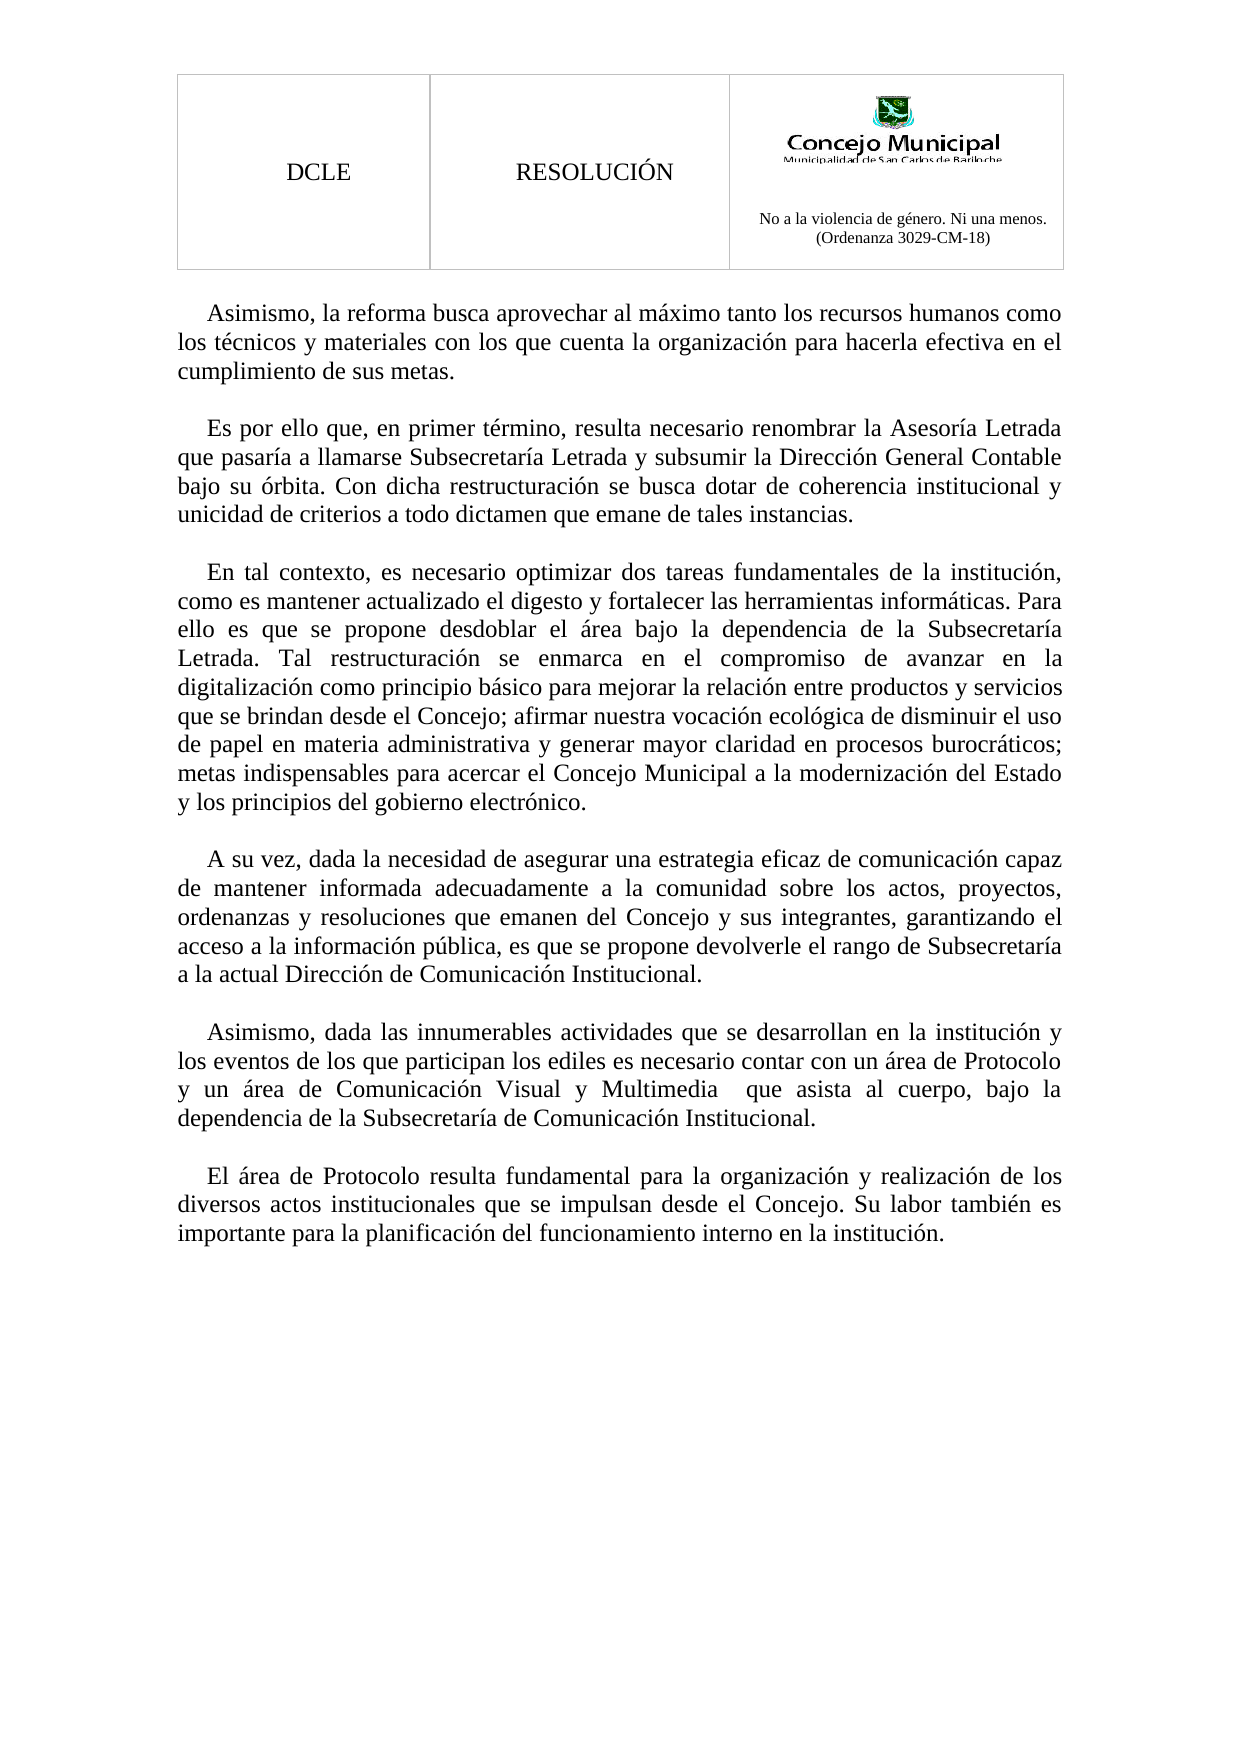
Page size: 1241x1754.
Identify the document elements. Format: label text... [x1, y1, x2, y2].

text Asimismo, la reforma busca aprovechar al máximo tanto los recursos humanos como los técnicos y materiales con los que cuenta la organización para hacerla efectiva en el cumplimiento de sus metas. [177, 298, 1063, 384]
text En tal contexto, es necesario optimizar dos tareas fundamentales de la institución, como es mantener actualizado el digesto y fortalecer las herramientas informáticas. Para ello es que se propone desdoblar el área bajo la dependencia de la Subsecretaría Letrada. Tal restructuración se enmarca en el compromiso de avanzar en la digitalización como principio básico para mejorar la relación entre productos y servicios que se brindan desde el Concejo; afirmar nuestra vocación ecológica de disminuir el uso de papel en materia administrativa y generar mayor claridad en procesos burocráticos; metas indispensables para acercar el Concejo Municipal a la modernización del Estado y los principios del gobierno electrónico. [177, 557, 1063, 816]
text El área de Protocolo resulta fundamental para la organización y realización de los diversos actos institucionales que se impulsan desde el Concejo. Su labor también es importante para la planificación del funcionamiento interno en la institución. [177, 1161, 1063, 1247]
text A su vez, dada la necesidad de asegurar una estrategia eficaz de comunicación capaz de mantener informada adecuadamente a la comunidad sobre los actos, proyectos, ordenanzas y resoluciones que emanen del Concejo y sus integrantes, garantizando el acceso a la información pública, es que se propone devolverle el rango de Subsecretaría a la actual Dirección de Comunicación Institucional. [177, 844, 1063, 988]
text Es por ello que, en primer término, resulta necesario renombrar la Asesoría Letrada que pasaría a llamarse Subsecretaría Letrada y subsumir la Dirección General Contable bajo su órbita. Con dicha restructuración se busca dotar de coherencia institucional y unicidad de criterios a todo dictamen que emane de tales instancias. [177, 413, 1063, 528]
text Asimismo, dada las innumerables actividades que se desarrollan en la institución y los eventos de los que participan los ediles es necesario contar con un área de Protocolo y un área de Comunicación Visual y Multimedia que asista al cuerpo, bajo la dependencia de la Subsecretaría de Comunicación Institucional. [177, 1017, 1063, 1132]
